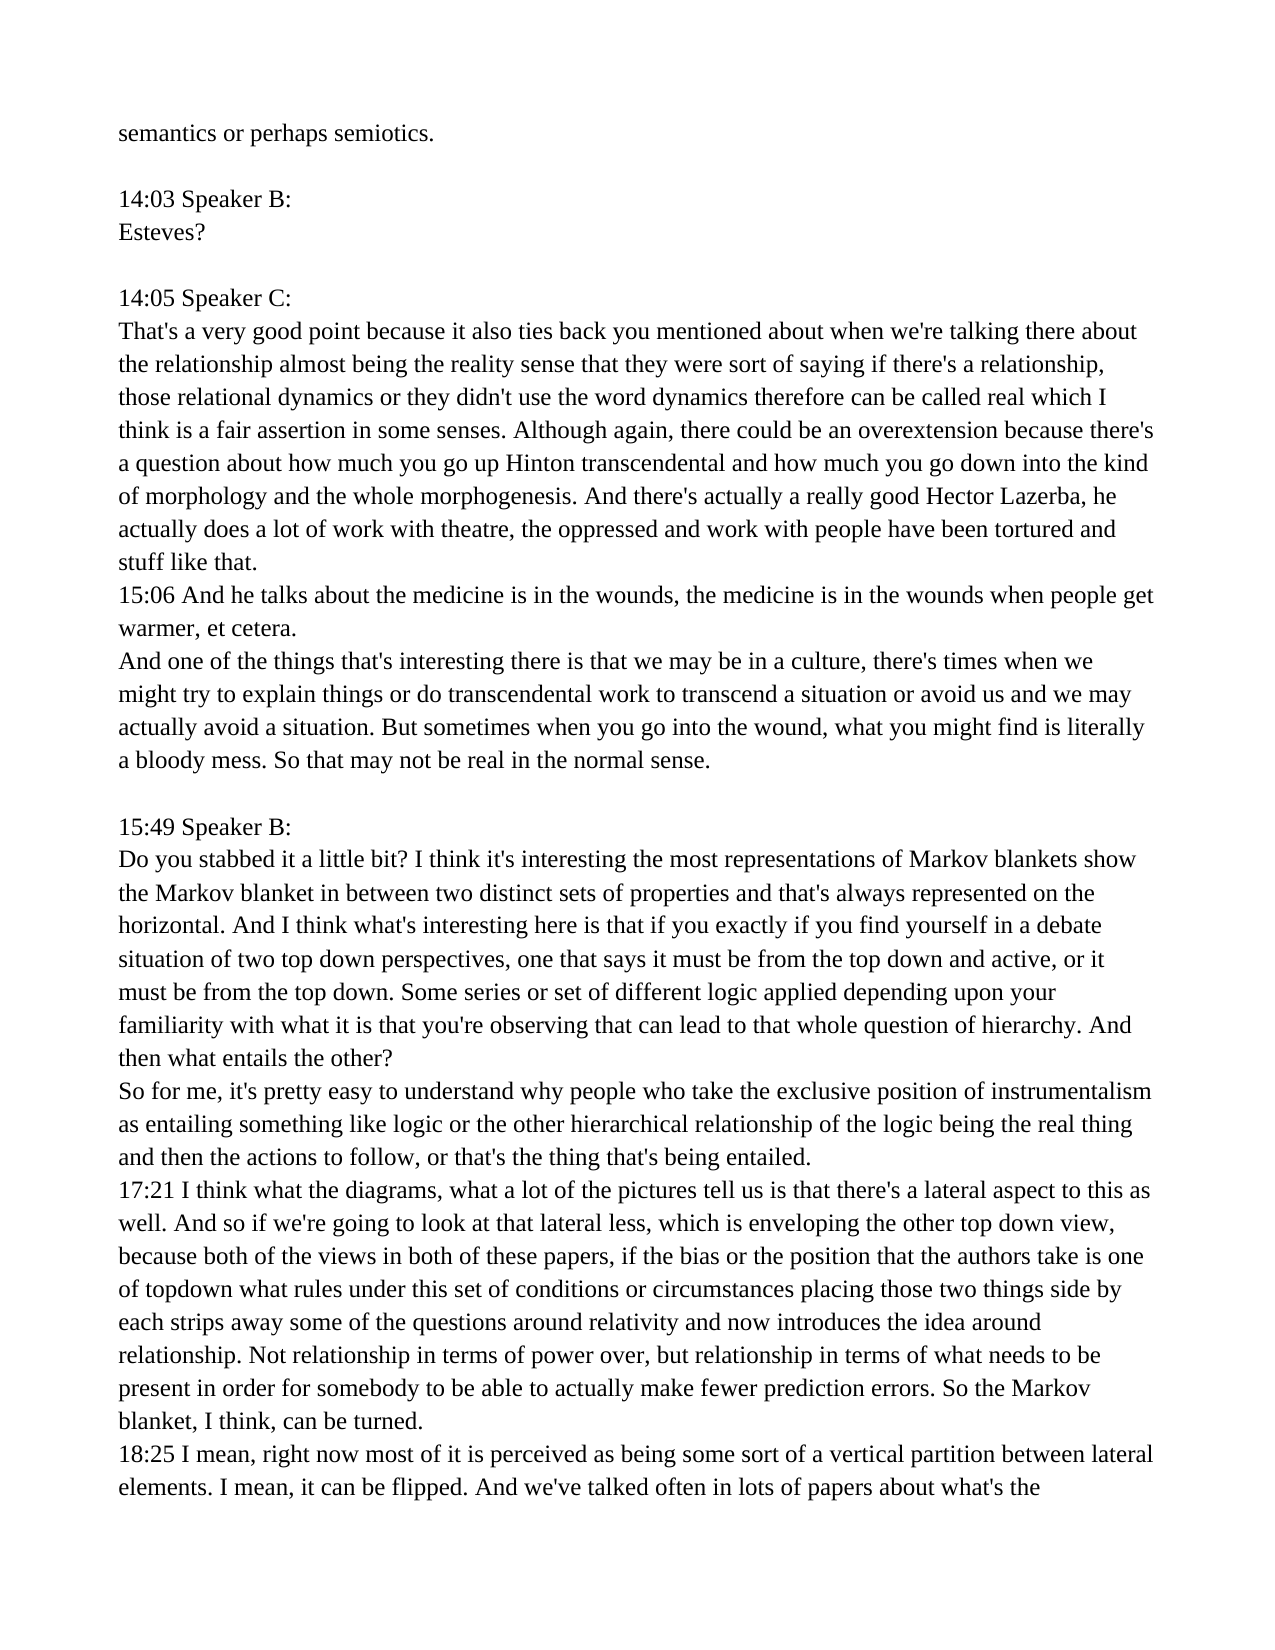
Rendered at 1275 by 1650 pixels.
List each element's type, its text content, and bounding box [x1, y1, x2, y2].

text 17:21 I think what the diagrams, what a lot of the pictures tell us is that there's a lateral aspect to this as well. And so if we're going to look at that lateral less, which is enveloping the other top down view, because both of the views in both of these papers, if the bias or the position that the authors take is one of topdown what rules under this set of conditions or circumstances placing those two things side by each strips away some of the questions around relativity and now introduces the idea around relationship. Not relationship in terms of power over, but relationship in terms of what needs to be present in order for somebody to be able to actually make fewer prediction errors. So the Markov blanket, I think, can be turned. [118, 1175, 1157, 1435]
text 15:06 And he talks about the medicine is in the wounds, the medicine is in the wounds when people get warmer, et cetera. [118, 580, 1157, 642]
text 15:49 Speaker B: [118, 812, 1157, 840]
text Esteves? [118, 217, 1157, 246]
text 14:03 Speaker B: [118, 184, 1157, 213]
text semantics or perhaps semiotics. [118, 118, 1157, 147]
text And one of the things that's interesting there is that we may be in a culture, there's times when we might try to explain things or do transcendental work to transcend a situation or avoid us and we may actually avoid a situation. But sometimes when you go into the wound, what you might find is literally a bloody mess. So that may not be real in the normal sense. [118, 646, 1157, 774]
text That's a very good point because it also ties back you mentioned about when we're talking there about the relationship almost being the reality sense that they were sort of saying if there's a relationship, those relational dynamics or they didn't use the word dynamics therefore can be called real which I think is a fair assertion in some senses. Although again, there could be an overextension because there's a question about how much you go up Hinton transcendental and how much you go down into the kind of morphology and the whole morphogenesis. And there's actually a really good Hector Lazerba, he actually does a lot of work with theatre, the oppressed and work with people have been tortured and stuff like that. [118, 316, 1157, 576]
text 18:25 I mean, right now most of it is perceived as being some sort of a vertical partition between lateral elements. I mean, it can be flipped. And we've talked often in lots of papers about what's the [118, 1439, 1157, 1501]
text 14:05 Speaker C: [118, 283, 1157, 312]
text So for me, it's pretty easy to understand why people who take the exclusive position of instrumentalism as entailing something like logic or the other hierarchical relationship of the logic being the real thing and then the actions to follow, or that's the thing that's being entailed. [118, 1076, 1157, 1171]
text Do you stabbed it a little bit? I think it's interesting the most representations of Markov blankets show the Markov blanket in between two distinct sets of properties and that's always represented on the horizontal. And I think what's interesting here is that if you exactly if you find yourself in a debate situation of two top down perspectives, one that says it must be from the top down and active, or it must be from the top down. Some series or set of different logic applied depending upon your familiarity with what it is that you're observing that can lead to that whole question of hierarchy. And then what entails the other? [118, 844, 1157, 1071]
